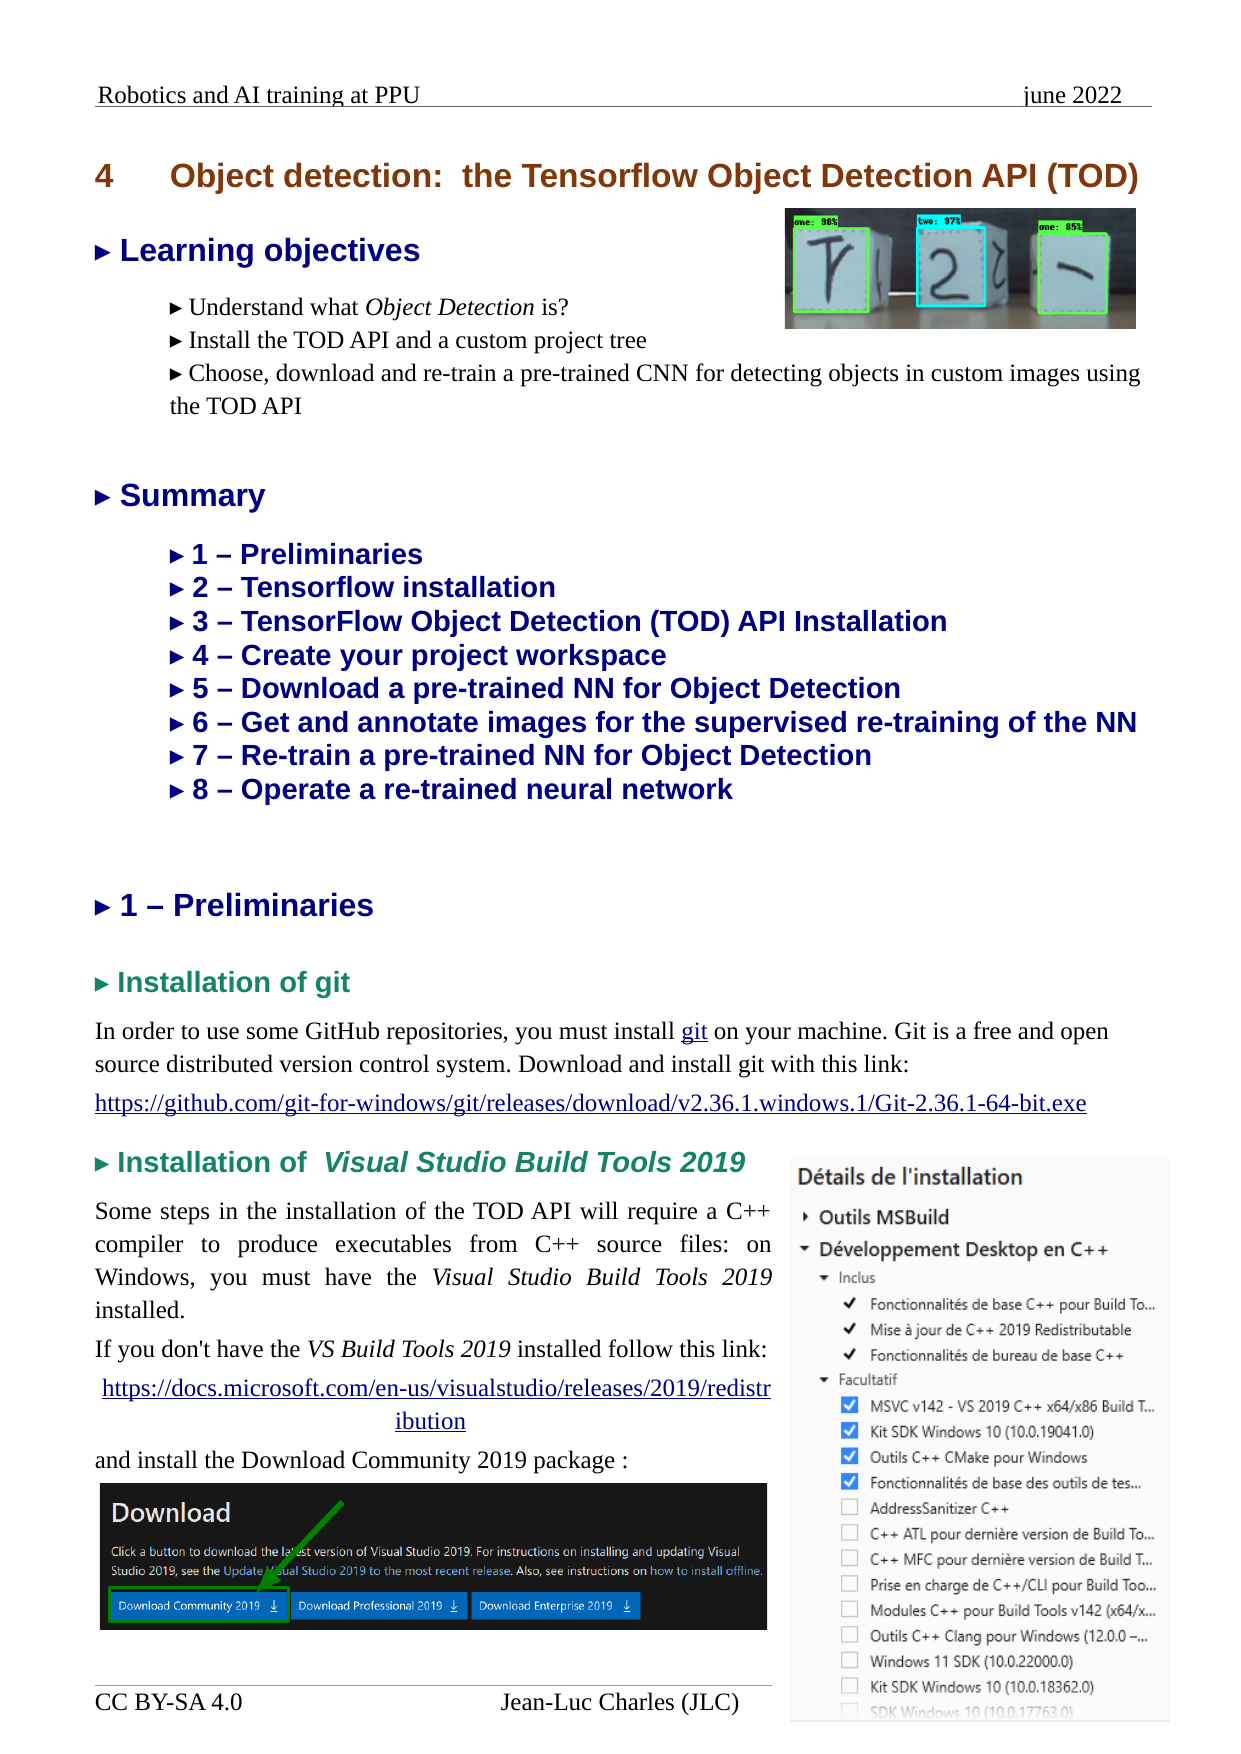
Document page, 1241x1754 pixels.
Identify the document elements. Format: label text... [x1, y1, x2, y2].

subtitle Object detection: the Tensorflow Object Detection API (TOD) [94, 156, 1152, 195]
text Some steps in the installation of the TOD API will require a C++ compiler to produce executables from C++ source files: on Windows, you must have the Visual Studio Build Tools 2019 installed. [94, 1196, 772, 1324]
text ▸ Install the TOD API and a custom project tree [169, 325, 1152, 353]
picture [790, 1158, 1170, 1722]
text ▸ 6 – Get and annotate images for the supervised re-training of the NN [169, 705, 1152, 738]
subtitle ▸ Learning objectives [94, 209, 784, 328]
subtitle ▸ Installation of git [94, 965, 1152, 998]
picture [784, 208, 1136, 329]
text ▸ 4 – Create your project workspace [169, 638, 1152, 671]
subtitle [1136, 231, 1152, 268]
text In order to use some GitHub repositories, you must install git on your machine. Git is a free and open source distributed version control system. Download and install git with this link: [94, 1016, 1152, 1078]
text https://docs.microsoft.com/en-us/visualstudio/releases/2019/redistribution [94, 1373, 772, 1434]
text https://github.com/git-for-windows/git/releases/download/v2.36.1.windows.1/Git-2.36.1-64-bit.exe [94, 1088, 1152, 1117]
subtitle ▸ 1 – Preliminaries [94, 886, 1152, 923]
text ▸ 8 – Operate a re-trained neural network [169, 772, 1152, 805]
text ▸ Understand what Object Detection is? [169, 292, 767, 320]
text ▸ 3 – TensorFlow Object Detection (TOD) API Installation [169, 604, 1152, 638]
text ▸ 5 – Download a pre-trained NN for Object Detection [169, 671, 1152, 705]
subtitle ▸ Summary [94, 476, 1152, 513]
text ▸ 1 – Preliminaries [169, 537, 1152, 571]
text ▸ 2 – Tensorflow installation [169, 571, 1152, 604]
subtitle ▸ Installation of Visual Studio Build Tools 2019 [94, 1144, 1152, 1721]
text ▸ 7 – Re-train a pre-trained NN for Object Detection [169, 738, 1152, 772]
text If you don't have the VS Build Tools 2019 installed follow this link: [94, 1334, 772, 1363]
text and install the Download Community 2019 package : [94, 1445, 772, 1473]
text ▸ Choose, download and re-train a pre-trained CNN for detecting objects in custom images using the TOD API [169, 358, 1152, 420]
picture [99, 1483, 768, 1630]
